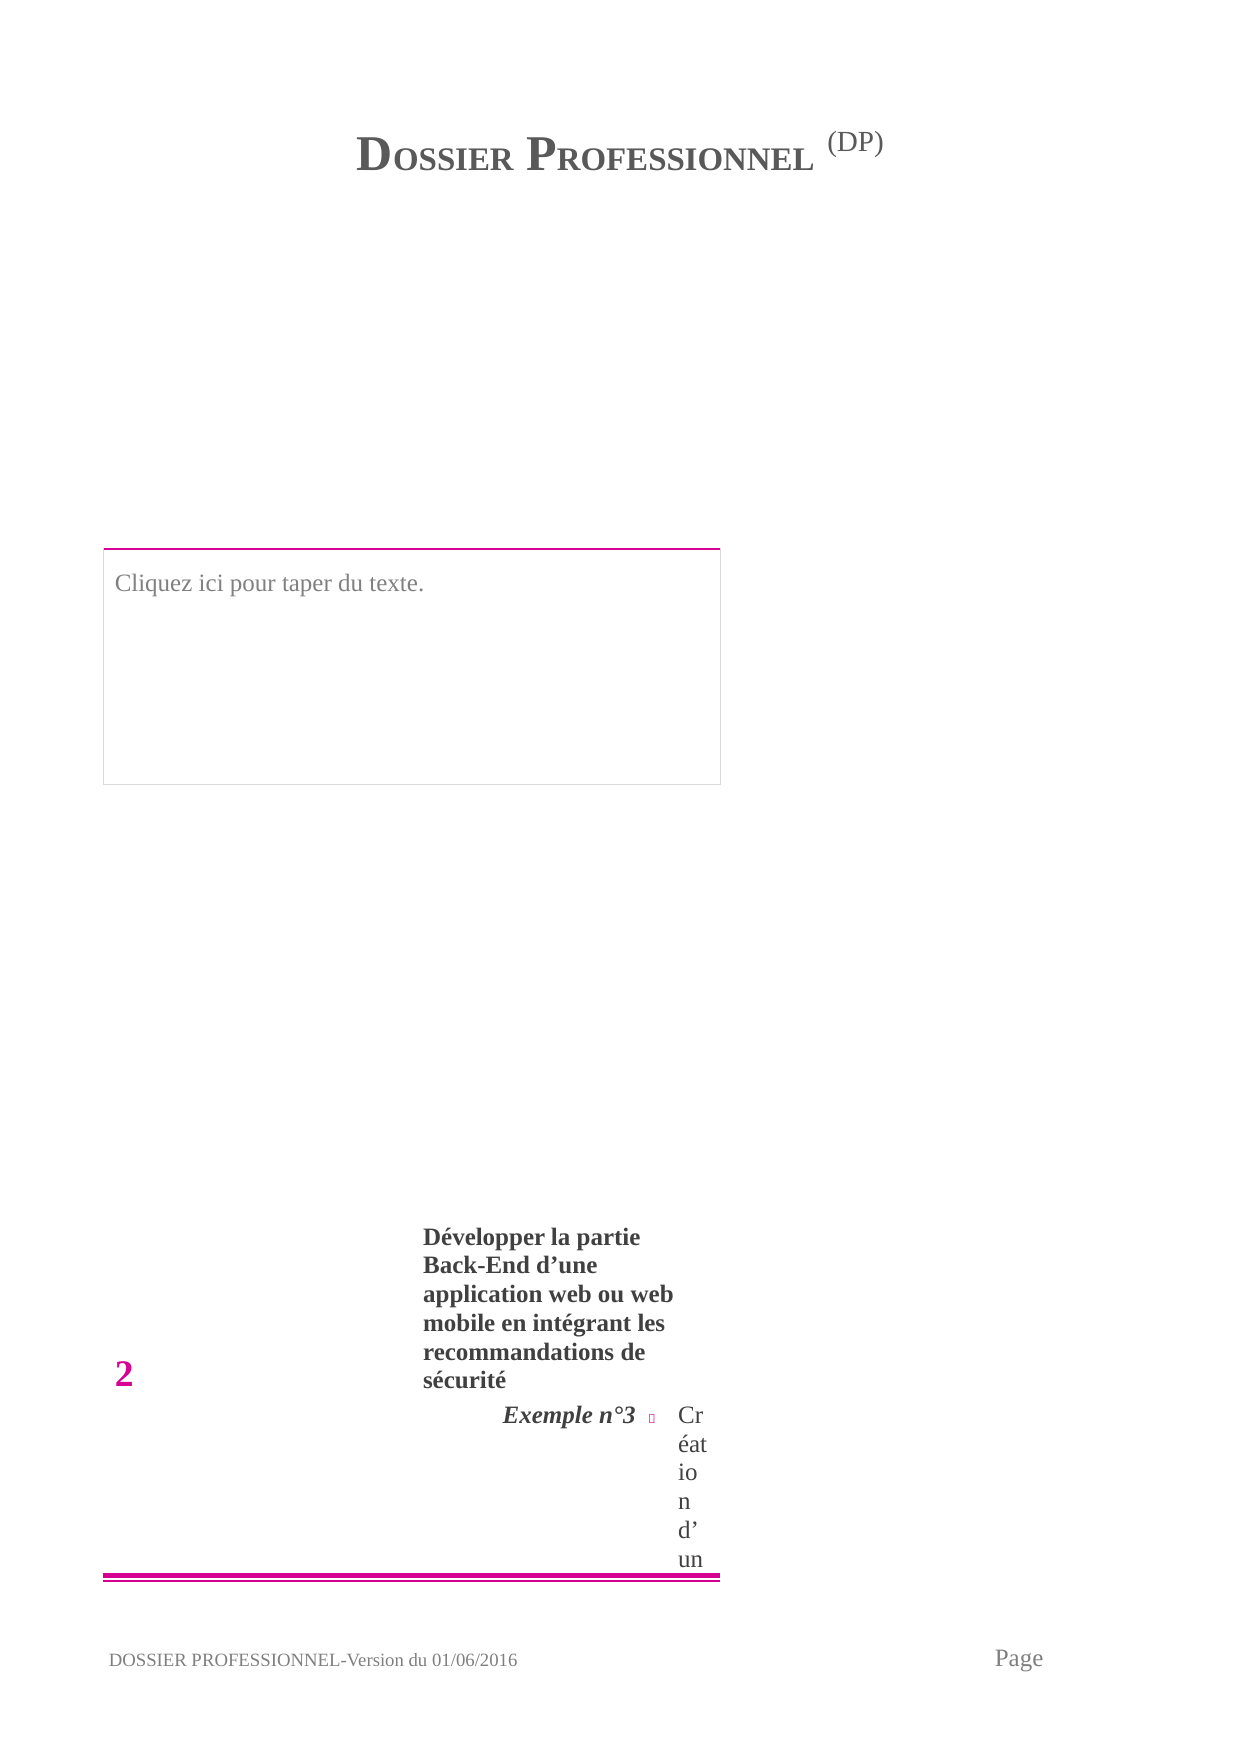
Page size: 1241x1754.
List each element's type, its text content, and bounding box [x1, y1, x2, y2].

table_cell Cliquez ici pour taper du texte. [104, 550, 720, 784]
table_header Développer la partie Back-End d’une application web ou web mobile en intégrant les recommandations de sécurité [412, 1216, 720, 1394]
table_cell Création d’un [667, 1394, 720, 1572]
table_cell Exemple n°3  [103, 1394, 667, 1572]
table_header 2 [103, 1216, 412, 1394]
